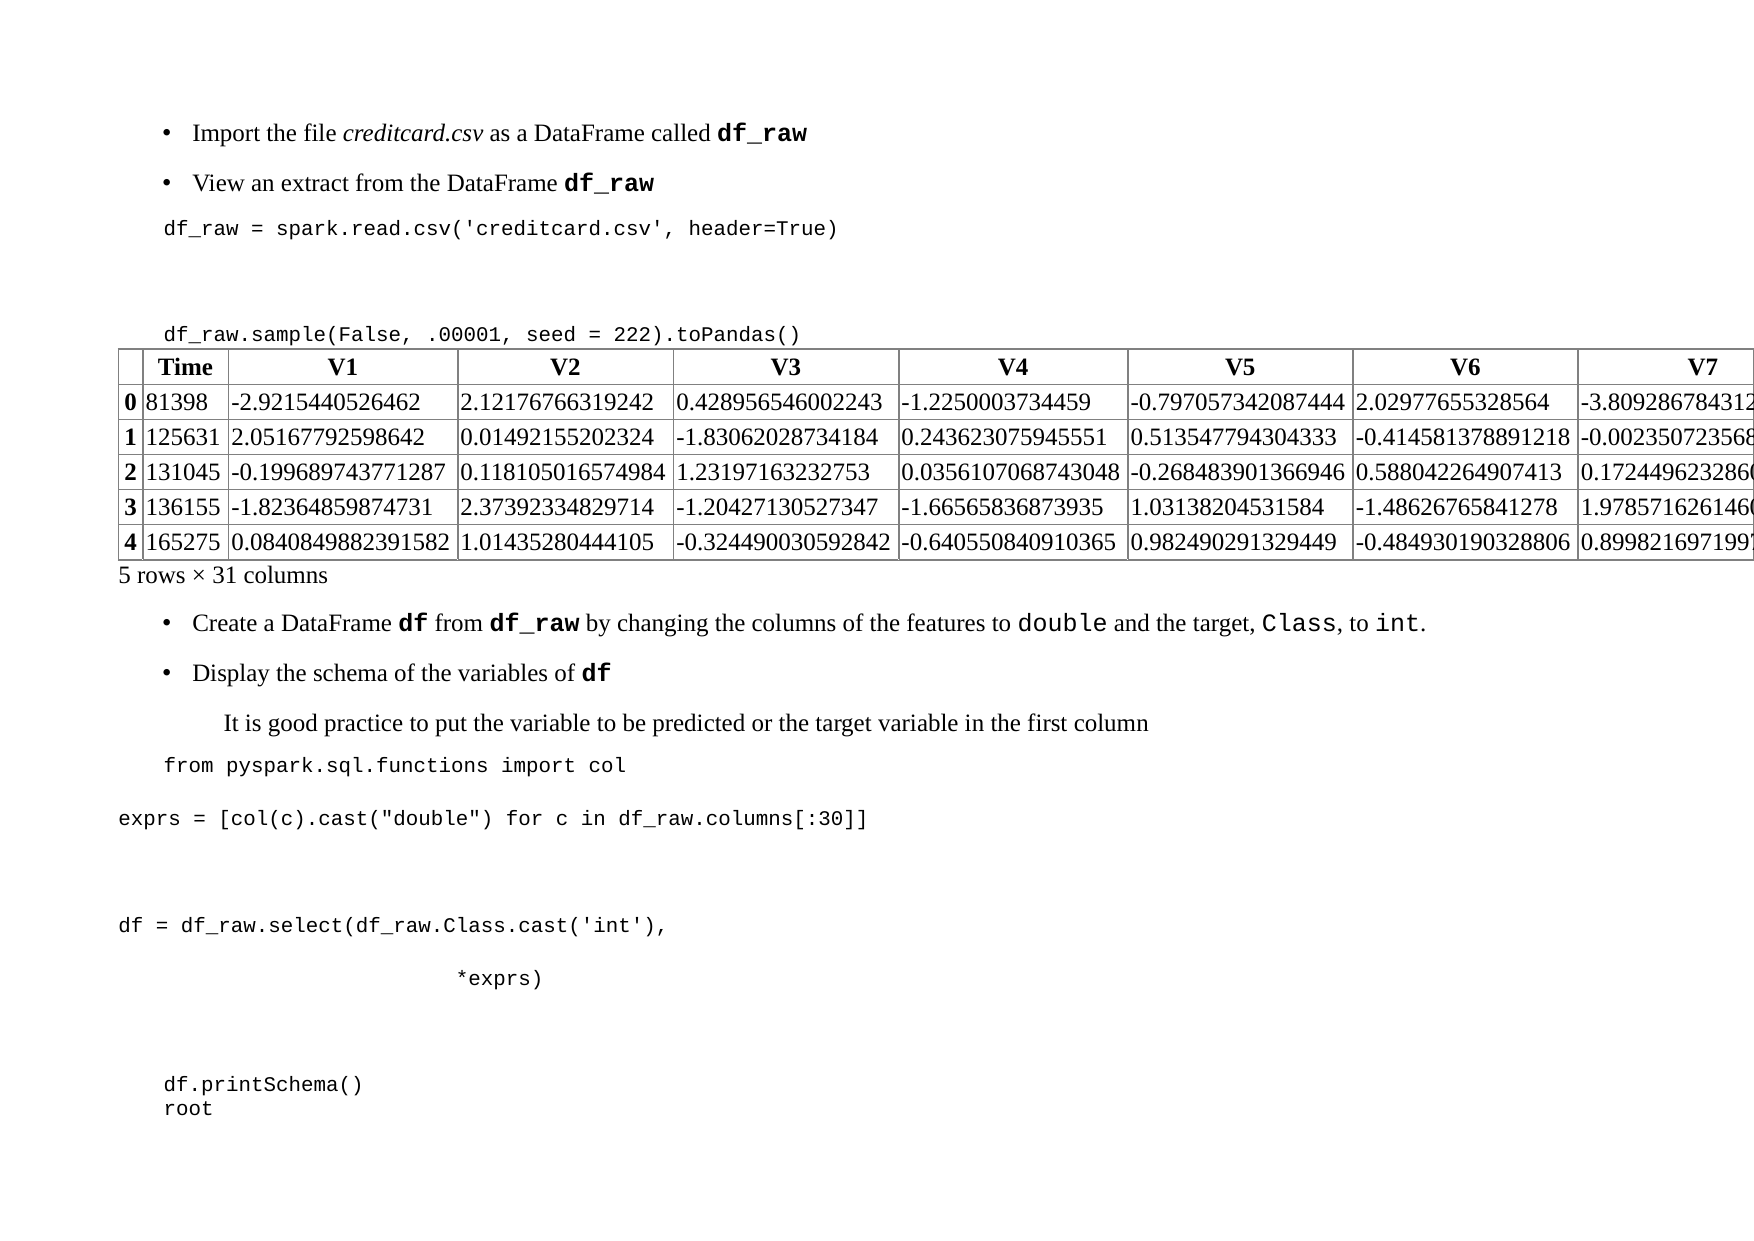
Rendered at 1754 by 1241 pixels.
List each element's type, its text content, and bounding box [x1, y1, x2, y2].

table_header V1 [229, 350, 457, 384]
table_cell 0.172449623286078 [1579, 455, 1753, 489]
list It is good practice to put the variable to be predicted or the target variable in the first column [162, 708, 1636, 736]
text df_raw = spark.read.csv('creditcard.csv', header=True) [163, 218, 1636, 242]
list Create a DataFrame df from df_raw by changing the columns of the features to double and the target, Class, to int. [162, 608, 1636, 638]
table_cell -1.20427130527347 [674, 490, 898, 524]
table_cell -3.80928678431259 [1579, 385, 1753, 419]
text from pyspark.sql.functions import col [163, 755, 1636, 779]
table_cell 0.01492155202324 [459, 420, 673, 454]
text ​ [118, 1021, 1636, 1044]
table_cell -1.2250003734459 [900, 385, 1127, 419]
table_header V6 [1354, 350, 1577, 384]
table_header V7 [1579, 350, 1753, 384]
text ​ [118, 271, 1636, 295]
table_cell 0.899821697199791 [1579, 525, 1753, 559]
table_cell 4 [119, 525, 142, 559]
table_cell -0.00235072356827228 [1579, 420, 1753, 454]
text df.printSchema() [163, 1074, 1636, 1098]
table_cell 3 [119, 490, 142, 524]
table_header V5 [1129, 350, 1352, 384]
table_cell 165275 [144, 525, 228, 559]
table_cell -0.268483901366946 [1129, 455, 1352, 489]
table_header V4 [900, 350, 1127, 384]
table_cell 1.97857162614601 [1579, 490, 1753, 524]
table_cell 0.0840849882391582 [229, 525, 457, 559]
table_cell 1.01435280444105 [459, 525, 673, 559]
table_cell -1.83062028734184 [674, 420, 898, 454]
text root [163, 1098, 1636, 1121]
table_cell -0.640550840910365 [900, 525, 1127, 559]
table_cell 136155 [144, 490, 228, 524]
table_cell 0.118105016574984 [459, 455, 673, 489]
table_cell -0.199689743771287 [229, 455, 457, 489]
table_cell 131045 [144, 455, 228, 489]
list Import the file creditcard.csv as a DataFrame called df_raw [162, 118, 1636, 149]
table_header V2 [459, 350, 673, 384]
table_header [119, 350, 142, 384]
text *exprs) [118, 968, 1636, 991]
table_cell 2.37392334829714 [459, 490, 673, 524]
table_cell 1 [119, 420, 142, 454]
table_cell 0.982490291329449 [1129, 525, 1352, 559]
table_cell 2.12176766319242 [459, 385, 673, 419]
table_cell -0.324490030592842 [674, 525, 898, 559]
table_cell 0.513547794304333 [1129, 420, 1352, 454]
table_cell -1.82364859874731 [229, 490, 457, 524]
table_cell 125631 [144, 420, 228, 454]
table_header Time [144, 350, 228, 384]
table_cell 2 [119, 455, 142, 489]
table_cell -1.48626765841278 [1354, 490, 1577, 524]
table_cell -0.797057342087444 [1129, 385, 1352, 419]
table_cell -0.414581378891218 [1354, 420, 1577, 454]
table_cell -2.9215440526462 [229, 385, 457, 419]
table_cell 1.03138204531584 [1129, 490, 1352, 524]
list View an extract from the DataFrame df_raw [162, 168, 1636, 199]
list Display the schema of the variables of df [162, 658, 1636, 688]
table_cell 2.05167792598642 [229, 420, 457, 454]
table_cell -0.484930190328806 [1354, 525, 1577, 559]
table_cell 2.02977655328564 [1354, 385, 1577, 419]
table_header V3 [674, 350, 898, 384]
text ​ [118, 862, 1636, 885]
table_cell 0 [119, 385, 142, 419]
table_cell 0.588042264907413 [1354, 455, 1577, 489]
text exprs = [col(c).cast("double") for c in df_raw.columns[:30]] [118, 808, 1636, 832]
table_cell -1.66565836873935 [900, 490, 1127, 524]
text df_raw.sample(False, .00001, seed = 222).toPandas() [163, 324, 1636, 348]
table_cell 81398 [144, 385, 228, 419]
text df = df_raw.select(df_raw.Class.cast('int'), [118, 915, 1636, 938]
table_cell 0.0356107068743048 [900, 455, 1127, 489]
table_cell 0.243623075945551 [900, 420, 1127, 454]
table_cell 0.428956546002243 [674, 385, 898, 419]
table_cell 1.23197163232753 [674, 455, 898, 489]
text 5 rows × 31 columns [118, 561, 1636, 589]
